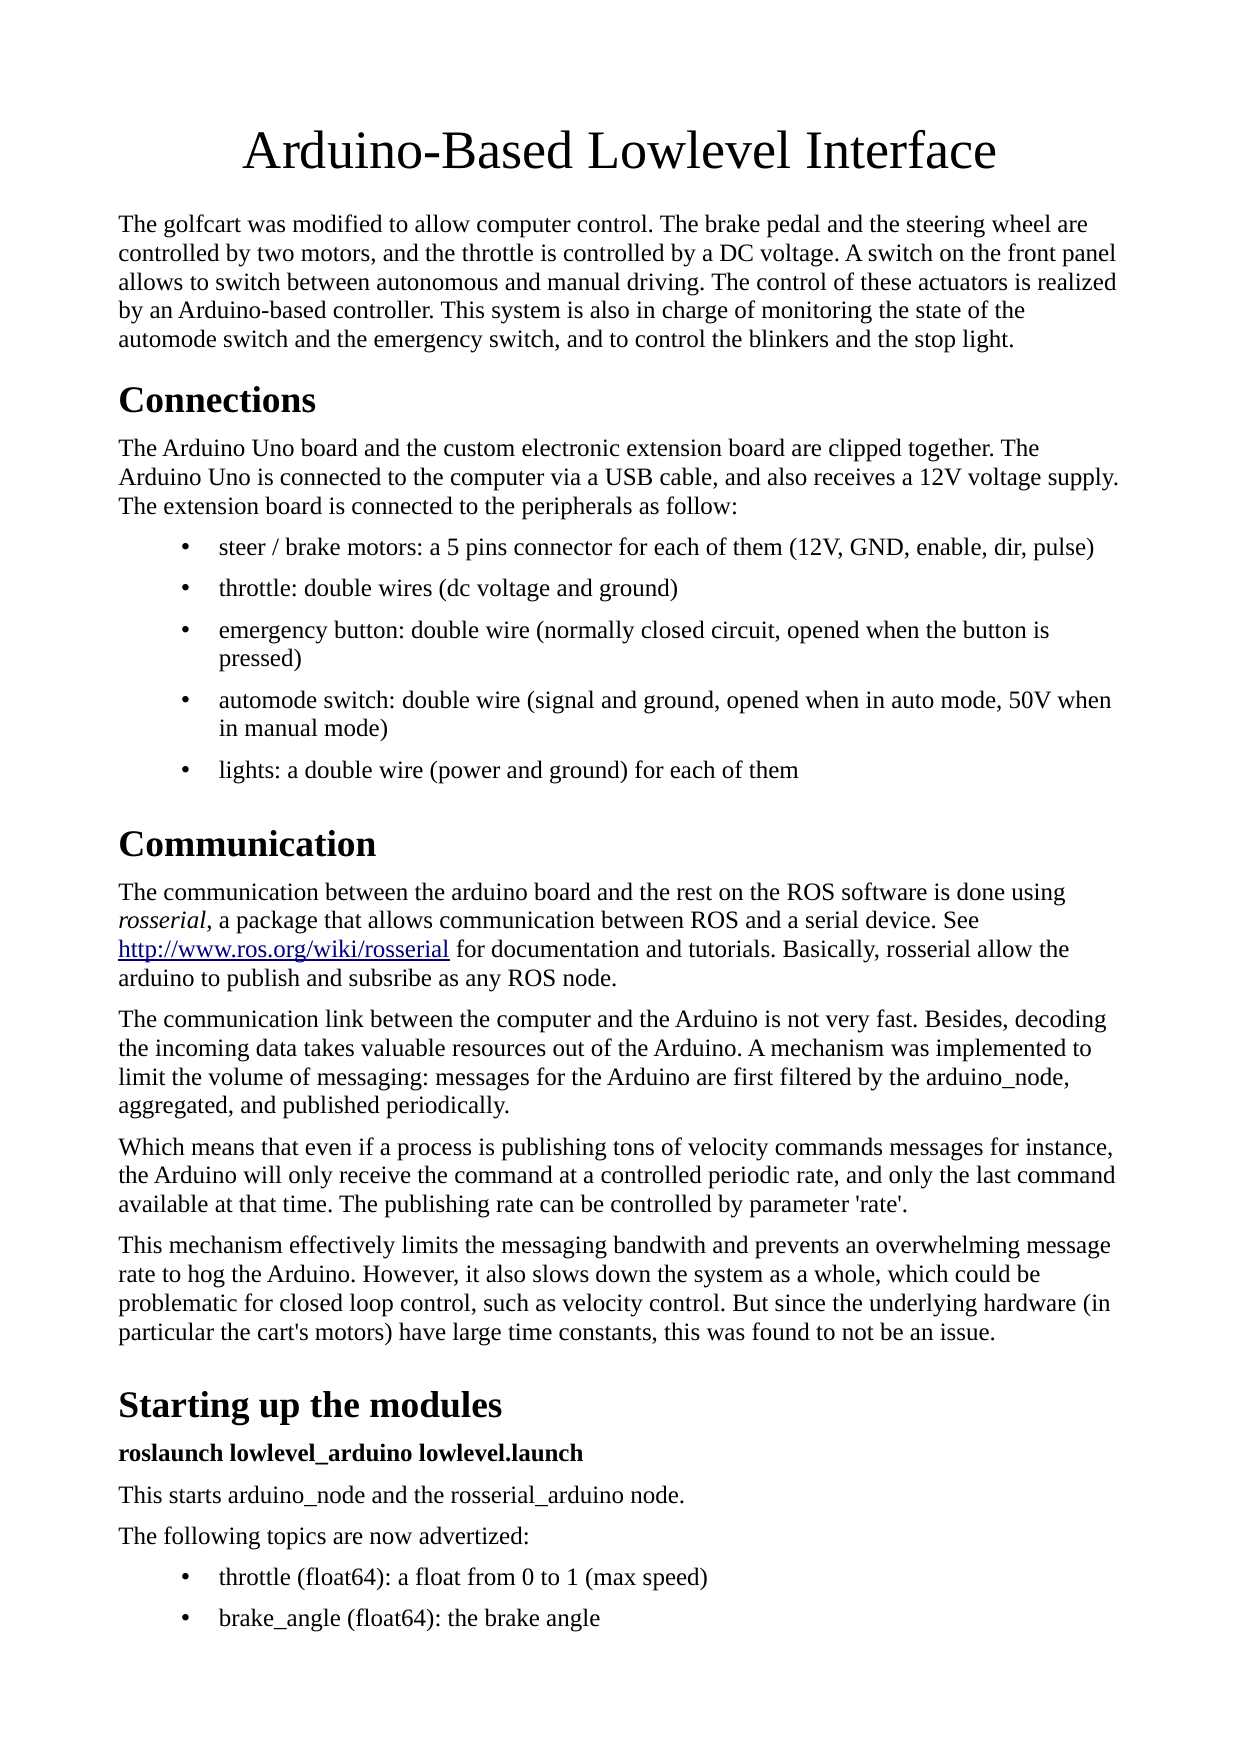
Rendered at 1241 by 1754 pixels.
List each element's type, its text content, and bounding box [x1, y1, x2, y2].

text Arduino-Based Lowlevel Interface [118, 118, 1122, 180]
list throttle: double wires (dc voltage and ground) [181, 573, 1122, 602]
list lights: a double wire (power and ground) for each of them [181, 755, 1122, 783]
text This mechanism effectively limits the messaging bandwith and prevents an overwhelming message rate to hog the Arduino. However, it also slows down the system as a whole, which could be problematic for closed loop control, such as velocity control. But since the underlying hardware (in particular the cart's motors) have large time constants, this was found to not be an issue. [118, 1230, 1122, 1345]
text The Arduino Uno board and the custom electronic extension board are clipped together. The Arduino Uno is connected to the computer via a USB cable, and also receives a 12V voltage supply. The extension board is connected to the peripherals as follow: [118, 433, 1122, 520]
subtitle Starting up the modules [118, 1383, 1122, 1426]
text Which means that even if a process is publishing tons of velocity commands messages for instance, the Arduino will only receive the command at a controlled periodic rate, and only the last command available at that time. The publishing rate can be controlled by parameter 'rate'. [118, 1132, 1122, 1218]
text The following topics are now advertized: [118, 1521, 1122, 1550]
list throttle (float64): a float from 0 to 1 (max speed) [181, 1562, 1122, 1591]
text The communication between the arduino board and the rest on the ROS software is done using rosserial, a package that allows communication between ROS and a serial device. See http://www.ros.org/wiki/rosserial for documentation and tutorials. Basically, rosserial allow the arduino to publish and subsribe as any ROS node. [118, 877, 1122, 992]
list steer / brake motors: a 5 pins connector for each of them (12V, GND, enable, dir, pulse) [181, 532, 1122, 561]
text The golfcart was modified to allow computer control. The brake pedal and the steering wheel are controlled by two motors, and the throttle is controlled by a DC voltage. A switch on the front panel allows to switch between autonomous and manual driving. The control of these actuators is realized by an Arduino-based controller. This system is also in charge of monitoring the state of the automode switch and the emergency switch, and to control the blinkers and the stop light. [118, 209, 1122, 353]
list emergency button: double wire (normally closed circuit, opened when the button is pressed) [181, 615, 1122, 672]
text The communication link between the computer and the Arduino is not very fast. Besides, decoding the incoming data takes valuable resources out of the Arduino. A mechanism was implemented to limit the volume of messaging: messages for the Arduino are first filtered by the arduino_node, aggregated, and published periodically. [118, 1004, 1122, 1119]
subtitle Connections [118, 378, 1122, 421]
list brake_angle (float64): the brake angle [181, 1603, 1122, 1632]
text roslaunch lowlevel_arduino lowlevel.launch [118, 1438, 1122, 1467]
list automode switch: double wire (signal and ground, opened when in auto mode, 50V when in manual mode) [181, 685, 1122, 742]
text This starts arduino_node and the rosserial_arduino node. [118, 1480, 1122, 1508]
subtitle Communication [118, 821, 1122, 864]
